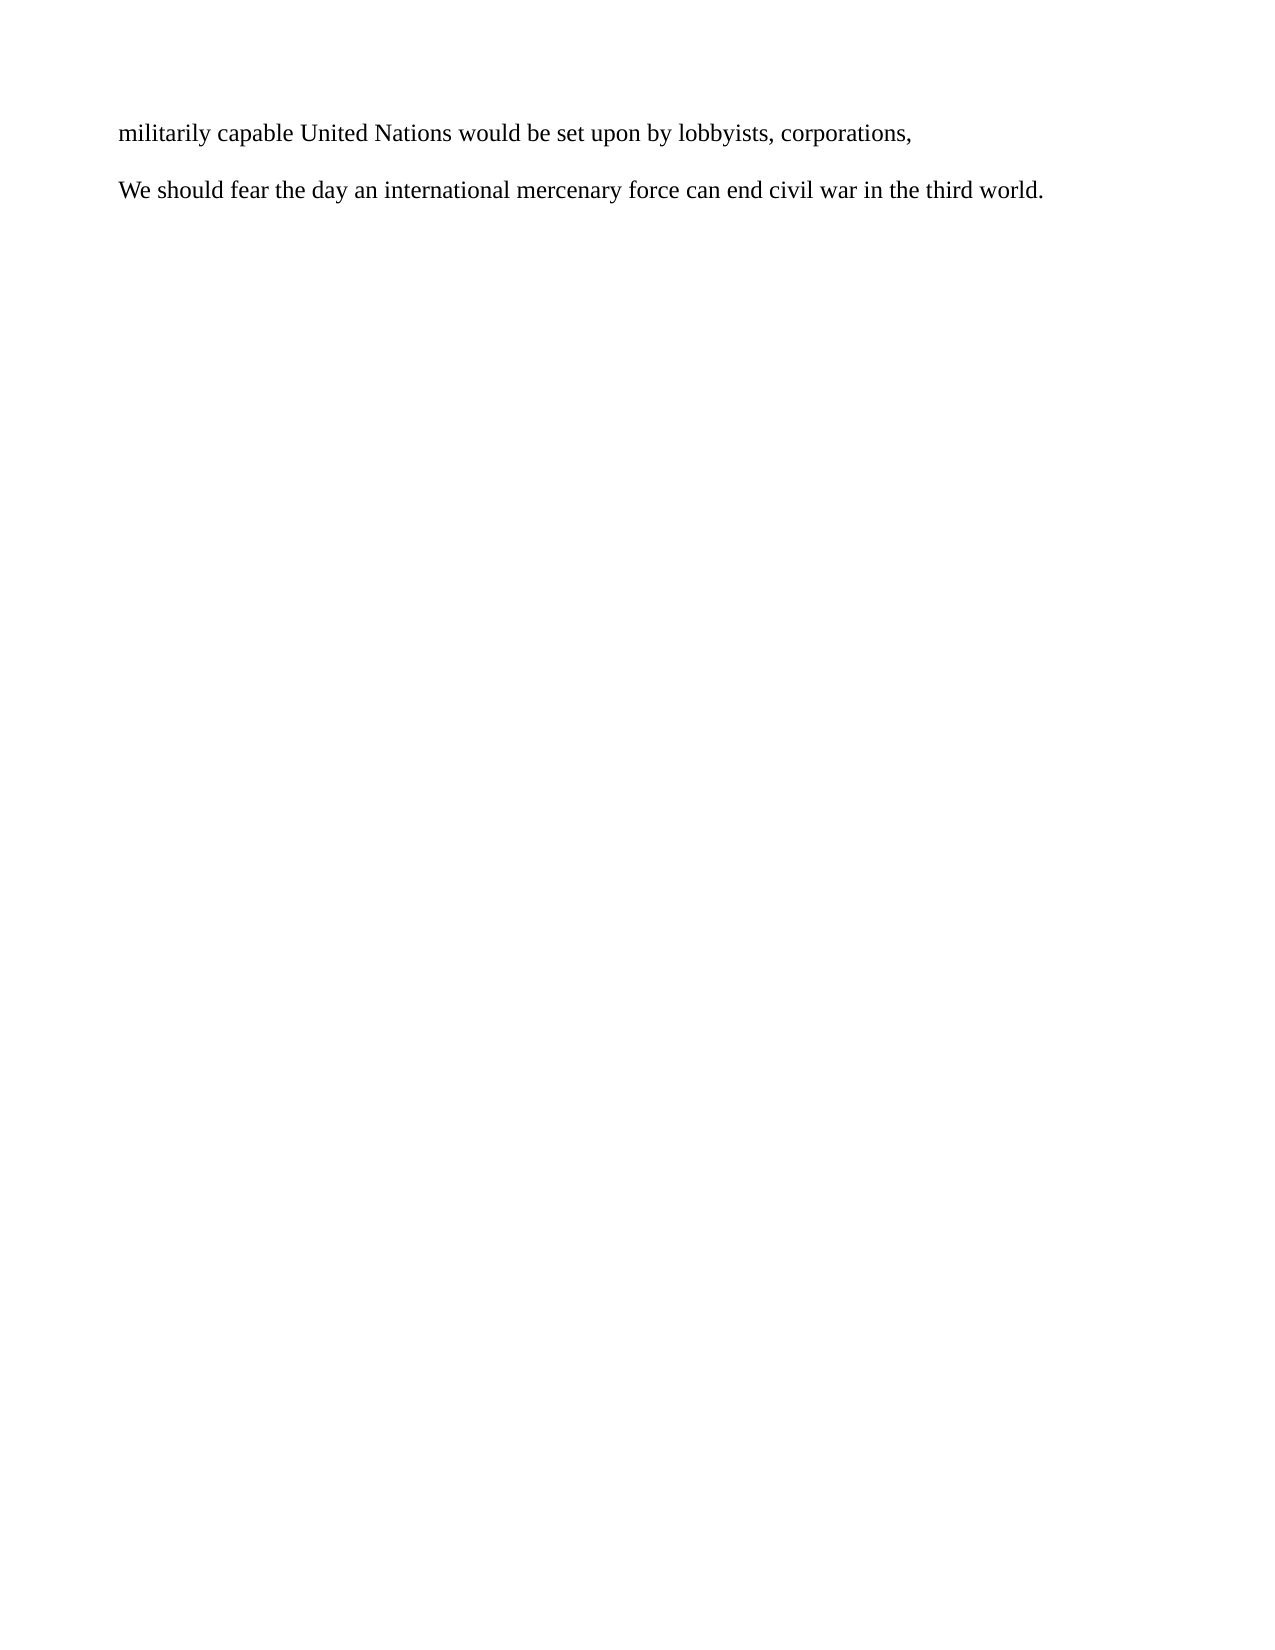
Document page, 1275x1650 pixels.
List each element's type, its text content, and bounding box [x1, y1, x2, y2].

text militarily capable United Nations would be set upon by lobbyists, corporations, [118, 118, 1157, 147]
text We should fear the day an international mercenary force can end civil war in the third world. [118, 176, 1157, 204]
